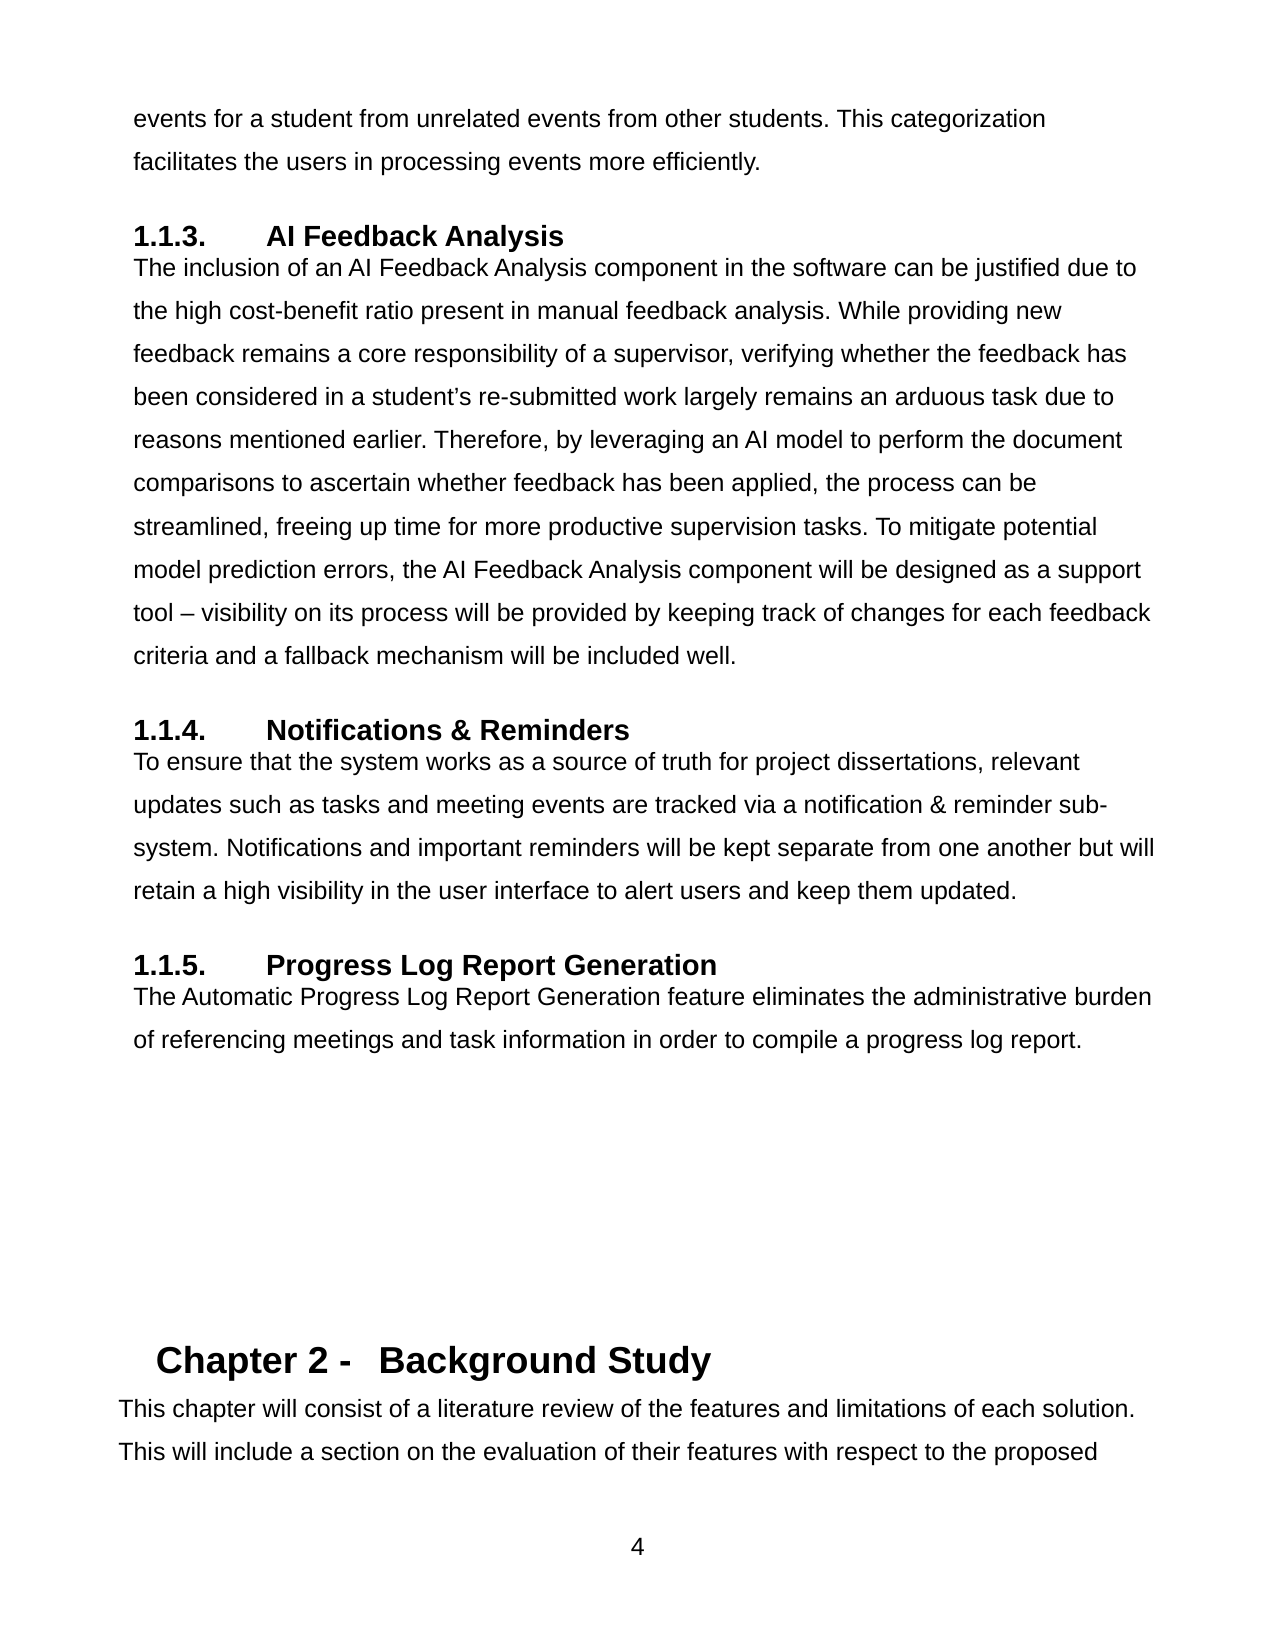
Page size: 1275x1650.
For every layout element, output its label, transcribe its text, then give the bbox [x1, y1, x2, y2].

subtitle Notifications & Reminders [118, 713, 1157, 747]
subtitle Background Study [156, 1338, 1157, 1382]
text events for a student from unrelated events from other students. This categorization facilitates the users in processing events more efficiently. [133, 104, 1157, 176]
text To ensure that the system works as a source of truth for project dissertations, relevant updates such as tasks and meeting events are tracked via a notification & reminder sub-system. Notifications and important reminders will be kept separate from one another but will retain a high visibility in the user interface to alert users and keep them updated. [133, 747, 1157, 905]
text The Automatic Progress Log Report Generation feature eliminates the administrative burden of referencing meetings and task information in order to compile a progress log report. [133, 982, 1157, 1054]
text This chapter will consist of a literature review of the features and limitations of each solution. This will include a section on the evaluation of their features with respect to the proposed [118, 1394, 1157, 1466]
subtitle AI Feedback Analysis [118, 219, 1157, 253]
subtitle Progress Log Report Generation [118, 948, 1157, 982]
text The inclusion of an AI Feedback Analysis component in the software can be justified due to the high cost-benefit ratio present in manual feedback analysis. While providing new feedback remains a core responsibility of a supervisor, verifying whether the feedback has been considered in a student’s re-submitted work largely remains an arduous task due to reasons mentioned earlier. Therefore, by leveraging an AI model to perform the document comparisons to ascertain whether feedback has been applied, the process can be streamlined, freeing up time for more productive supervision tasks. To mitigate potential model prediction errors, the AI Feedback Analysis component will be designed as a support tool – visibility on its process will be provided by keeping track of changes for each feedback criteria and a fallback mechanism will be included well. [133, 253, 1157, 669]
